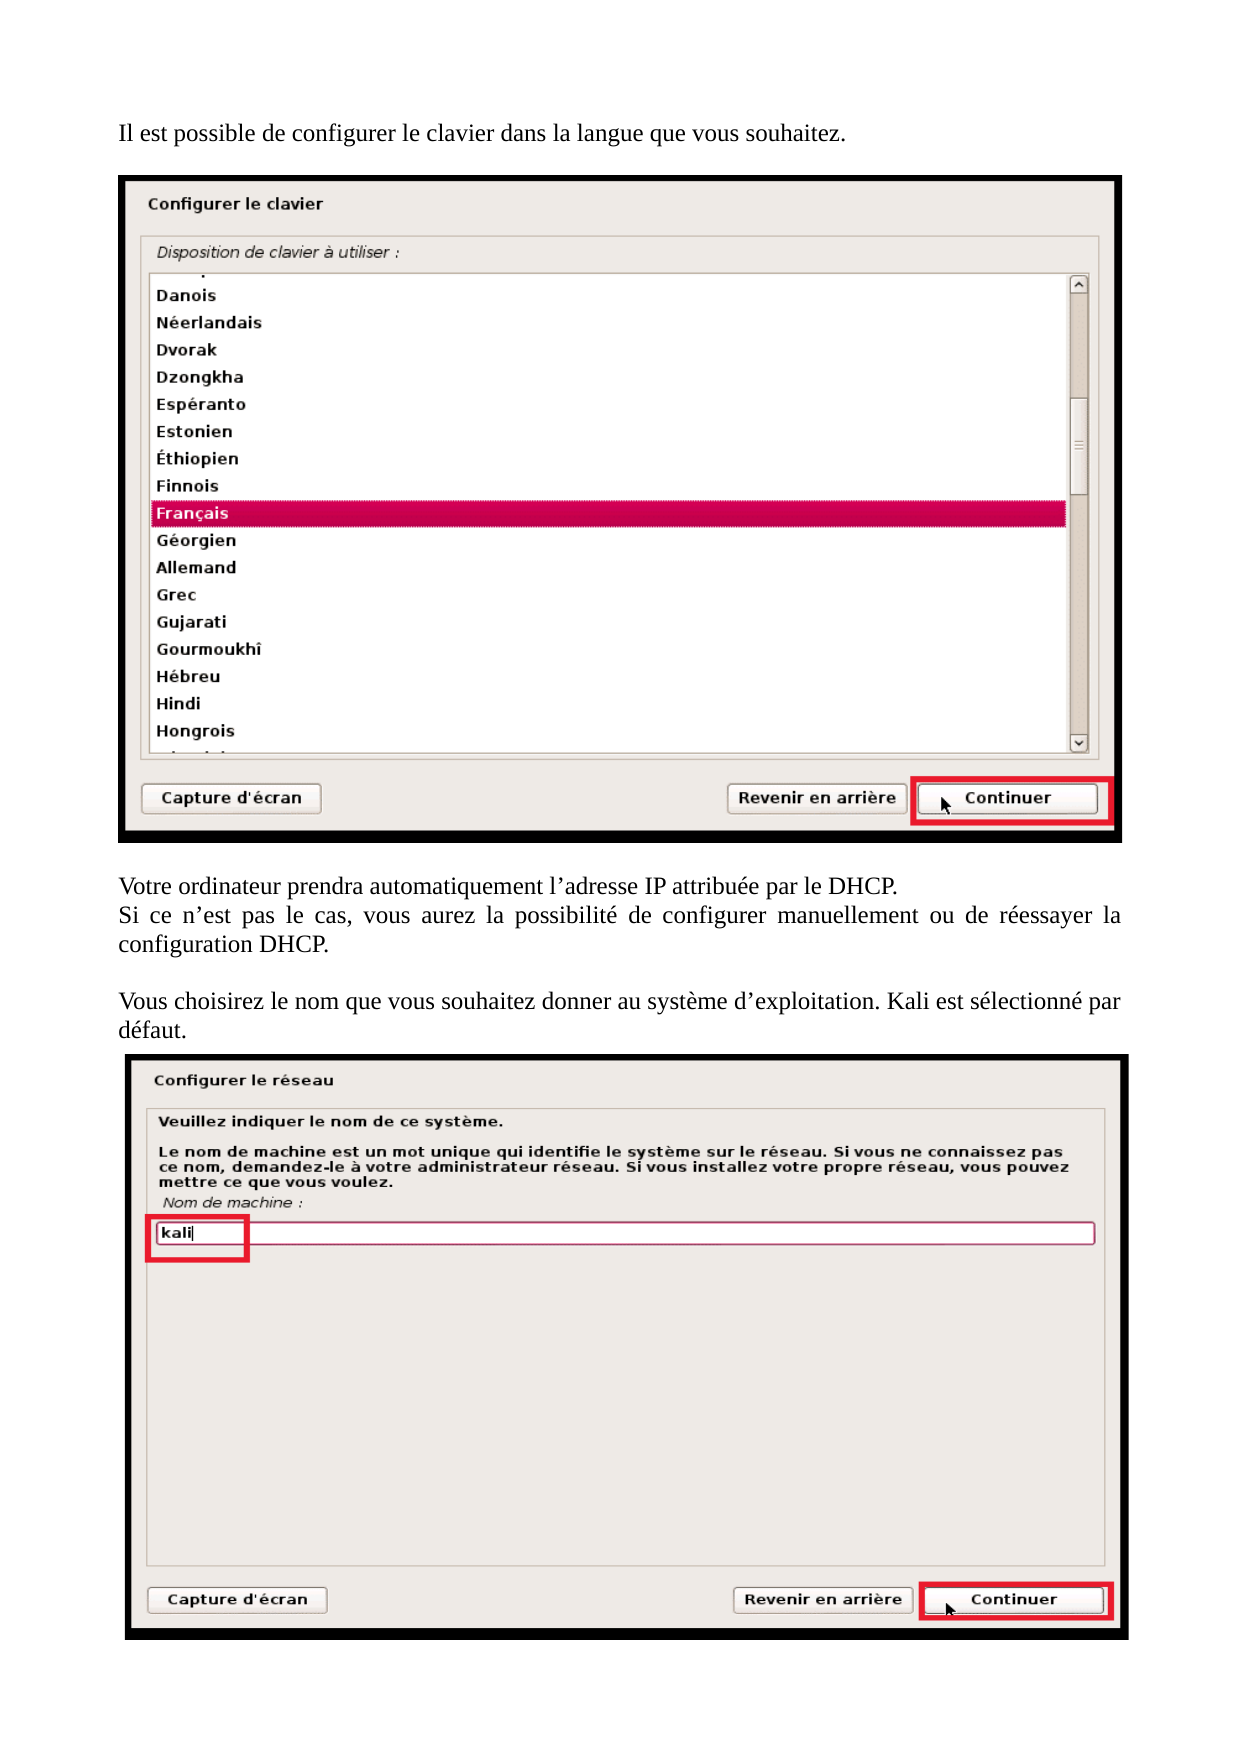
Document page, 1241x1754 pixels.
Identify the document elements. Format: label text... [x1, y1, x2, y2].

picture [118, 175, 1123, 843]
text Il est possible de configurer le clavier dans la langue que vous souhaitez. [118, 118, 1122, 147]
text Si ce n’est pas le cas, vous aurez la possibilité de configurer manuellement ou de réessayer la configuration DHCP. [118, 900, 1122, 957]
text Votre ordinateur prendra automatiquement l’adresse IP attribuée par le DHCP. [118, 871, 1122, 900]
text Vous choisirez le nom que vous souhaitez donner au système d’exploitation. Kali est sélectionné par défaut. [118, 986, 1122, 1044]
picture [124, 1054, 1129, 1640]
